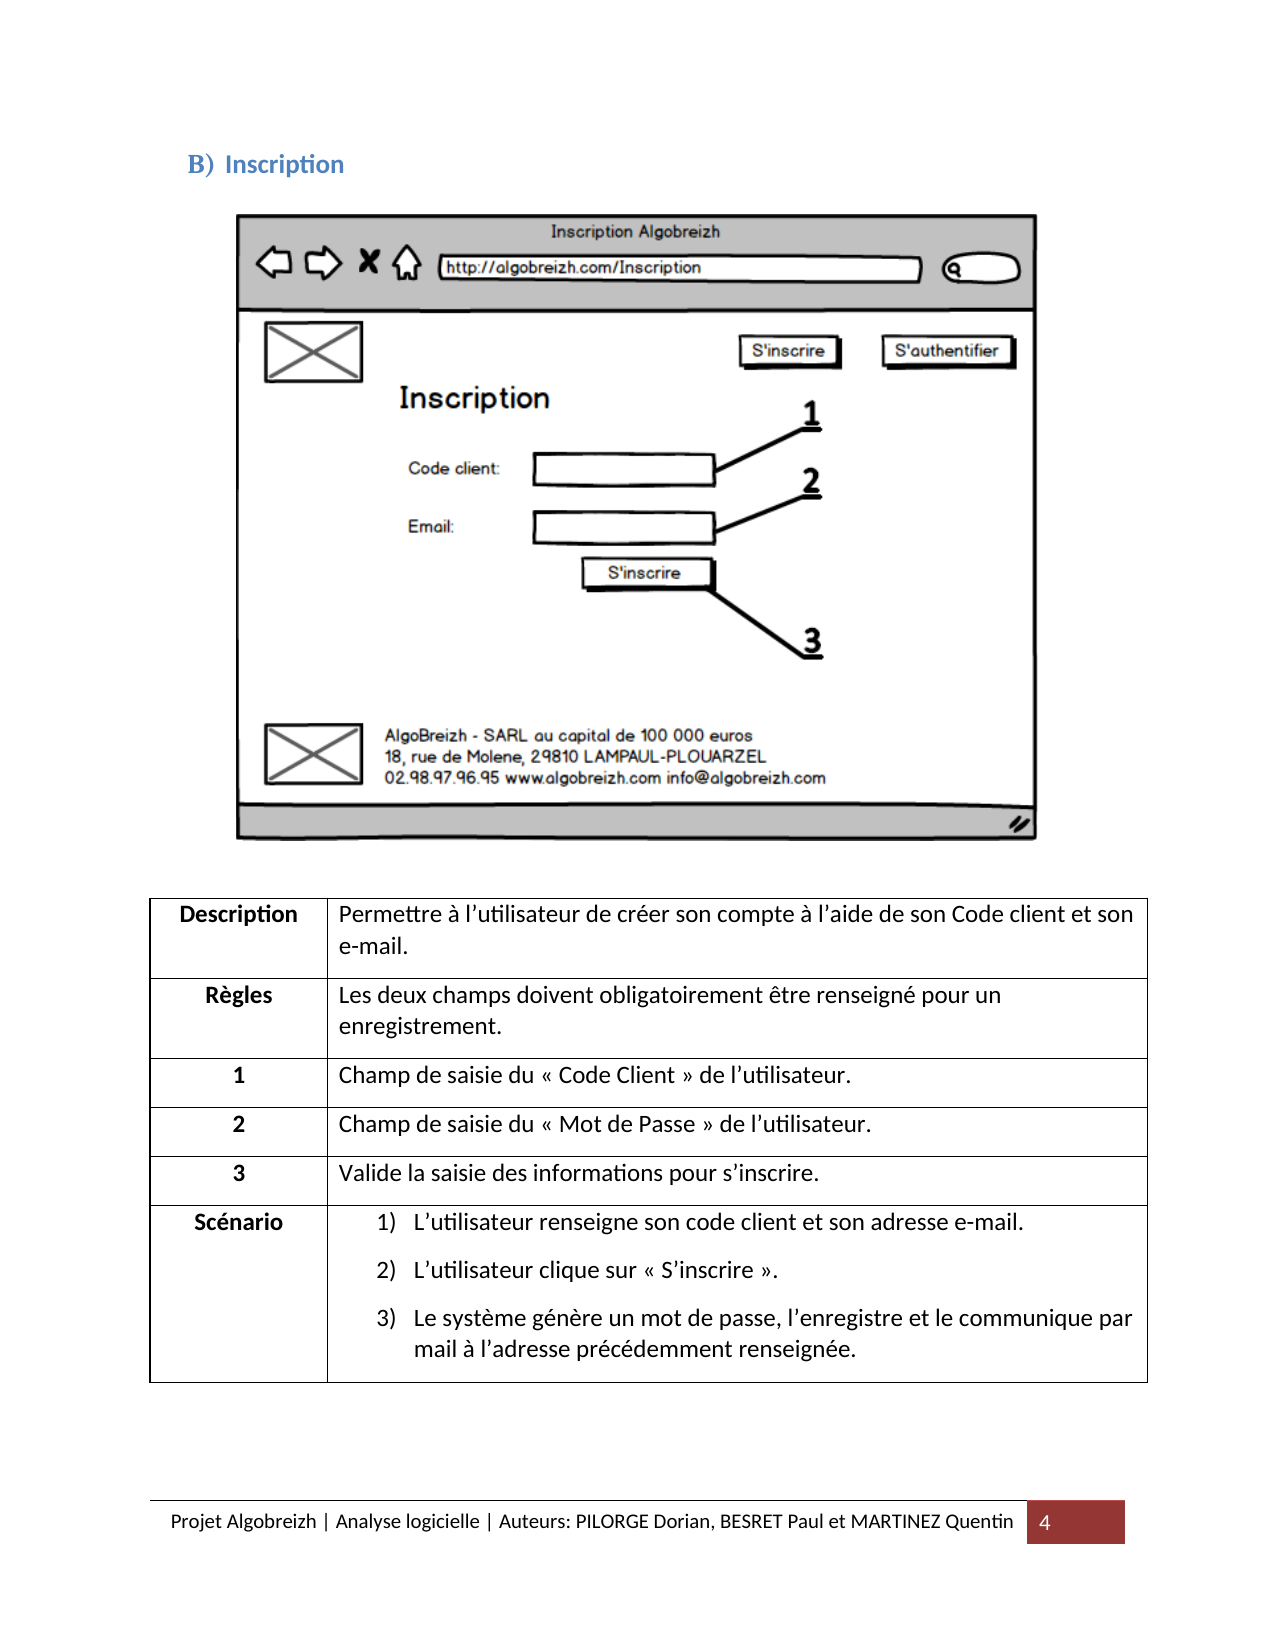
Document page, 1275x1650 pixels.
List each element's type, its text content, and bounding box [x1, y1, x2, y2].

table_cell Champ de saisie du « Mot de Passe » de l’utilisateur. [328, 1108, 1147, 1156]
list Inscription [187, 148, 1125, 181]
table_cell Valide la saisie des informations pour s’inscrire. [328, 1157, 1147, 1205]
table_header Description [151, 899, 327, 978]
table_cell Scénario [151, 1206, 327, 1382]
table_cell Les deux champs doivent obligatoirement être renseigné pour un enregistrement. [328, 979, 1147, 1058]
table_cell 1 [151, 1059, 327, 1107]
table_cell Règles [151, 979, 327, 1058]
table_cell 2 [151, 1108, 327, 1156]
table_cell 3 [151, 1157, 327, 1205]
table_cell Champ de saisie du « Code Client » de l’utilisateur. [328, 1059, 1147, 1107]
table_header Permettre à l’utilisateur de créer son compte à l’aide de son Code client et son e-mail. [328, 899, 1147, 978]
table_cell L’utilisateur renseigne son code client et son adresse e-mail. L’utilisateur clique sur « S’inscrire ». Le système génère un mot de passe, l’enregistre et le communique par mail à l’adresse précédemment renseignée. [328, 1206, 1147, 1382]
